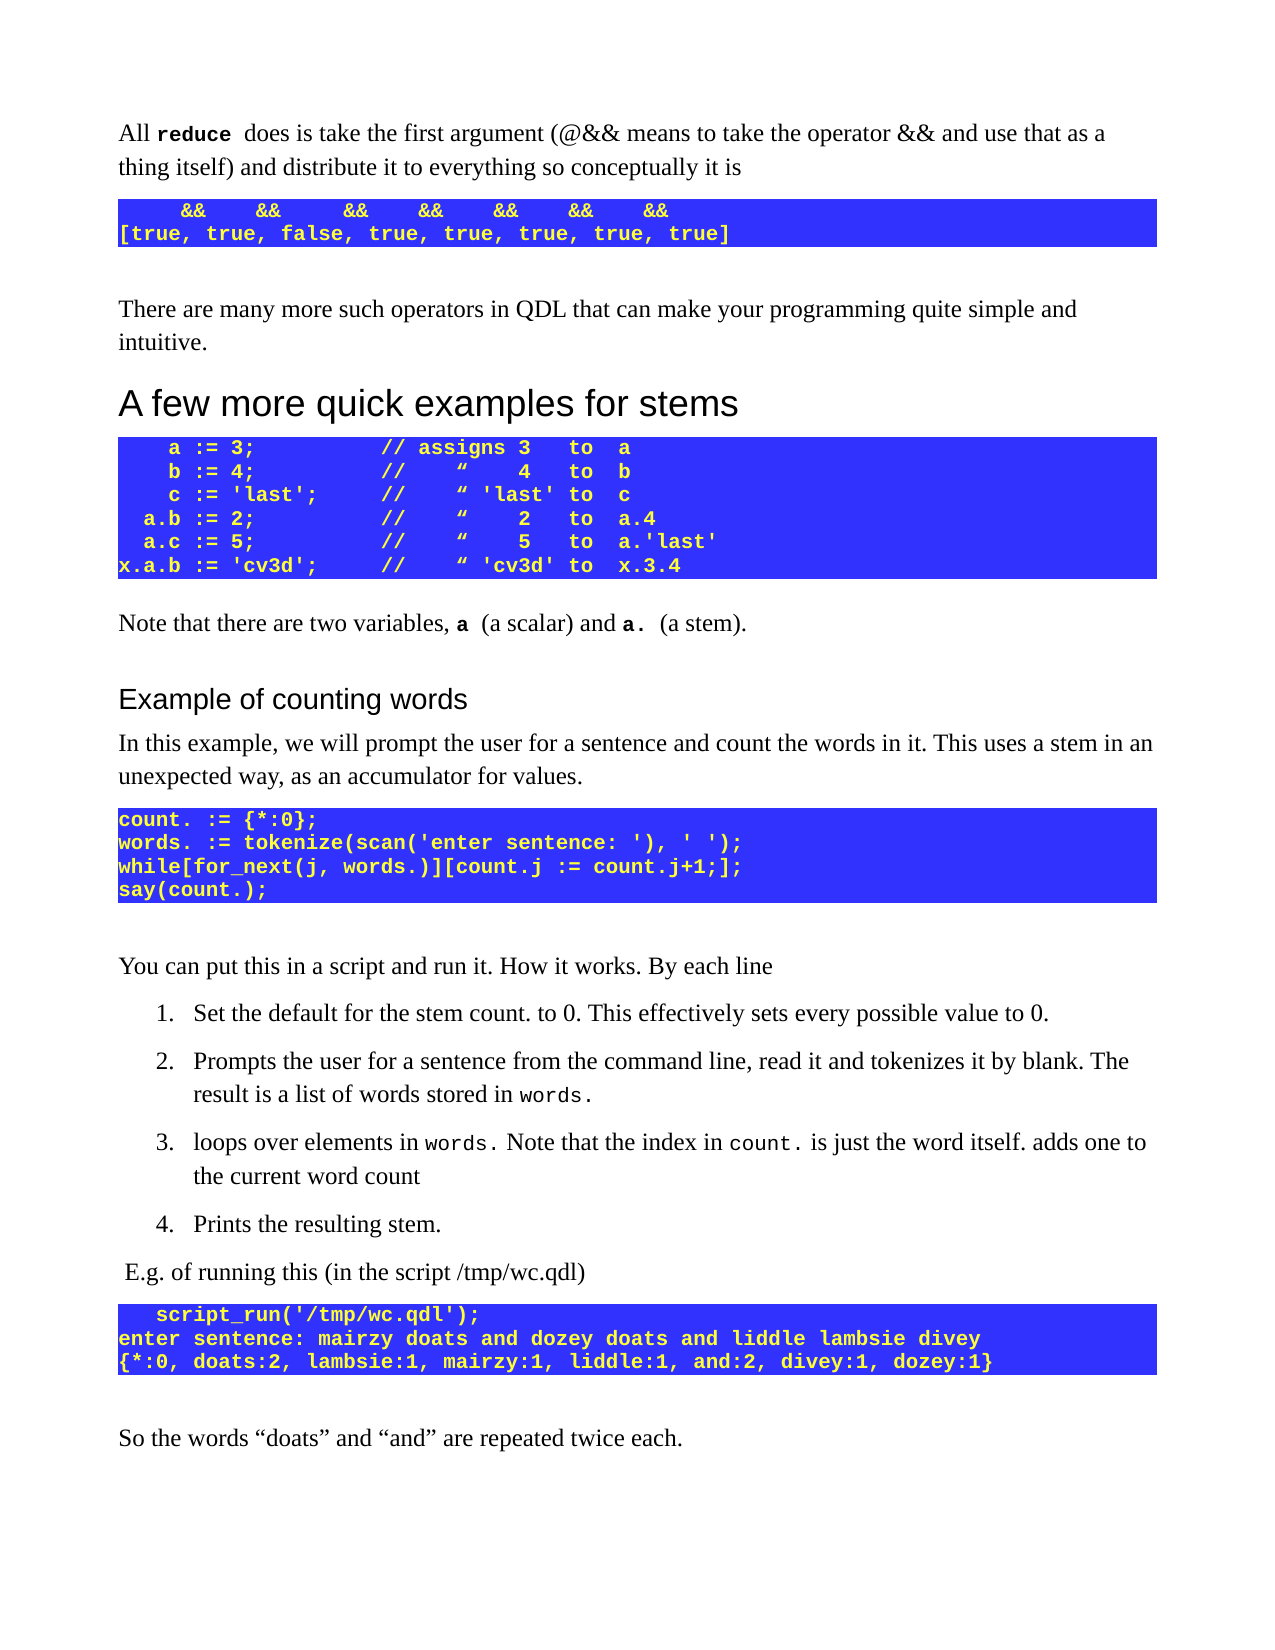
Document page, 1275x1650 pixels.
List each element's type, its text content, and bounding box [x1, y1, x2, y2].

text words. := tokenize(scan('enter sentence: '), ' '); [118, 832, 1157, 856]
text In this example, we will prompt the user for a sentence and count the words in it. This uses a stem in an unexpected way, as an accumulator for values. [118, 728, 1157, 790]
text a.c := 5; // “ 5 to a.'last' [118, 532, 1157, 555]
text So the words “doats” and “and” are repeated twice each. [118, 1423, 1157, 1451]
text say(count.); [118, 879, 1157, 903]
text [true, true, false, true, true, true, true, true] [118, 223, 1157, 247]
text You can put this in a script and run it. How it works. By each line [118, 951, 1157, 979]
subtitle Example of counting words [118, 682, 1157, 715]
text a.b := 2; // “ 2 to a.4 [118, 508, 1157, 532]
text script_run('/tmp/wc.qdl'); [118, 1304, 1157, 1328]
text b := 4; // “ 4 to b [118, 461, 1157, 484]
list loops over elements in words. Note that the index in count. is just the word itself. adds one to the current word count [156, 1127, 1157, 1190]
text All reduce does is take the first argument (@&& means to take the operator && and use that as a thing itself) and distribute it to everything so conceptually it is [118, 118, 1157, 181]
text enter sentence: mairzy doats and dozey doats and liddle lambsie divey [118, 1328, 1157, 1351]
list Set the default for the stem count. to 0. This effectively sets every possible value to 0. [156, 998, 1157, 1027]
text {*:0, doats:2, lambsie:1, mairzy:1, liddle:1, and:2, divey:1, dozey:1} [118, 1351, 1157, 1375]
text E.g. of running this (in the script /tmp/wc.qdl) [118, 1257, 1157, 1285]
list Prompts the user for a sentence from the command line, read it and tokenizes it by blank. The result is a list of words stored in words. [156, 1046, 1157, 1108]
text Note that there are two variables, a (a scalar) and a. (a stem). [118, 608, 1157, 638]
text x.a.b := 'cv3d'; // “ 'cv3d' to x.3.4 [118, 555, 1157, 579]
text There are many more such operators in QDL that can make your programming quite simple and intuitive. [118, 294, 1157, 356]
list Prints the resulting stem. [156, 1209, 1157, 1238]
text && && && && && && && [118, 199, 1157, 223]
text count. := {*:0}; [118, 808, 1157, 832]
text a := 3; // assigns 3 to a [118, 437, 1157, 461]
text c := 'last'; // “ 'last' to c [118, 484, 1157, 508]
subtitle A few more quick examples for stems [118, 381, 1157, 424]
text while[for_next(j, words.)][count.j := count.j+1;]; [118, 856, 1157, 879]
